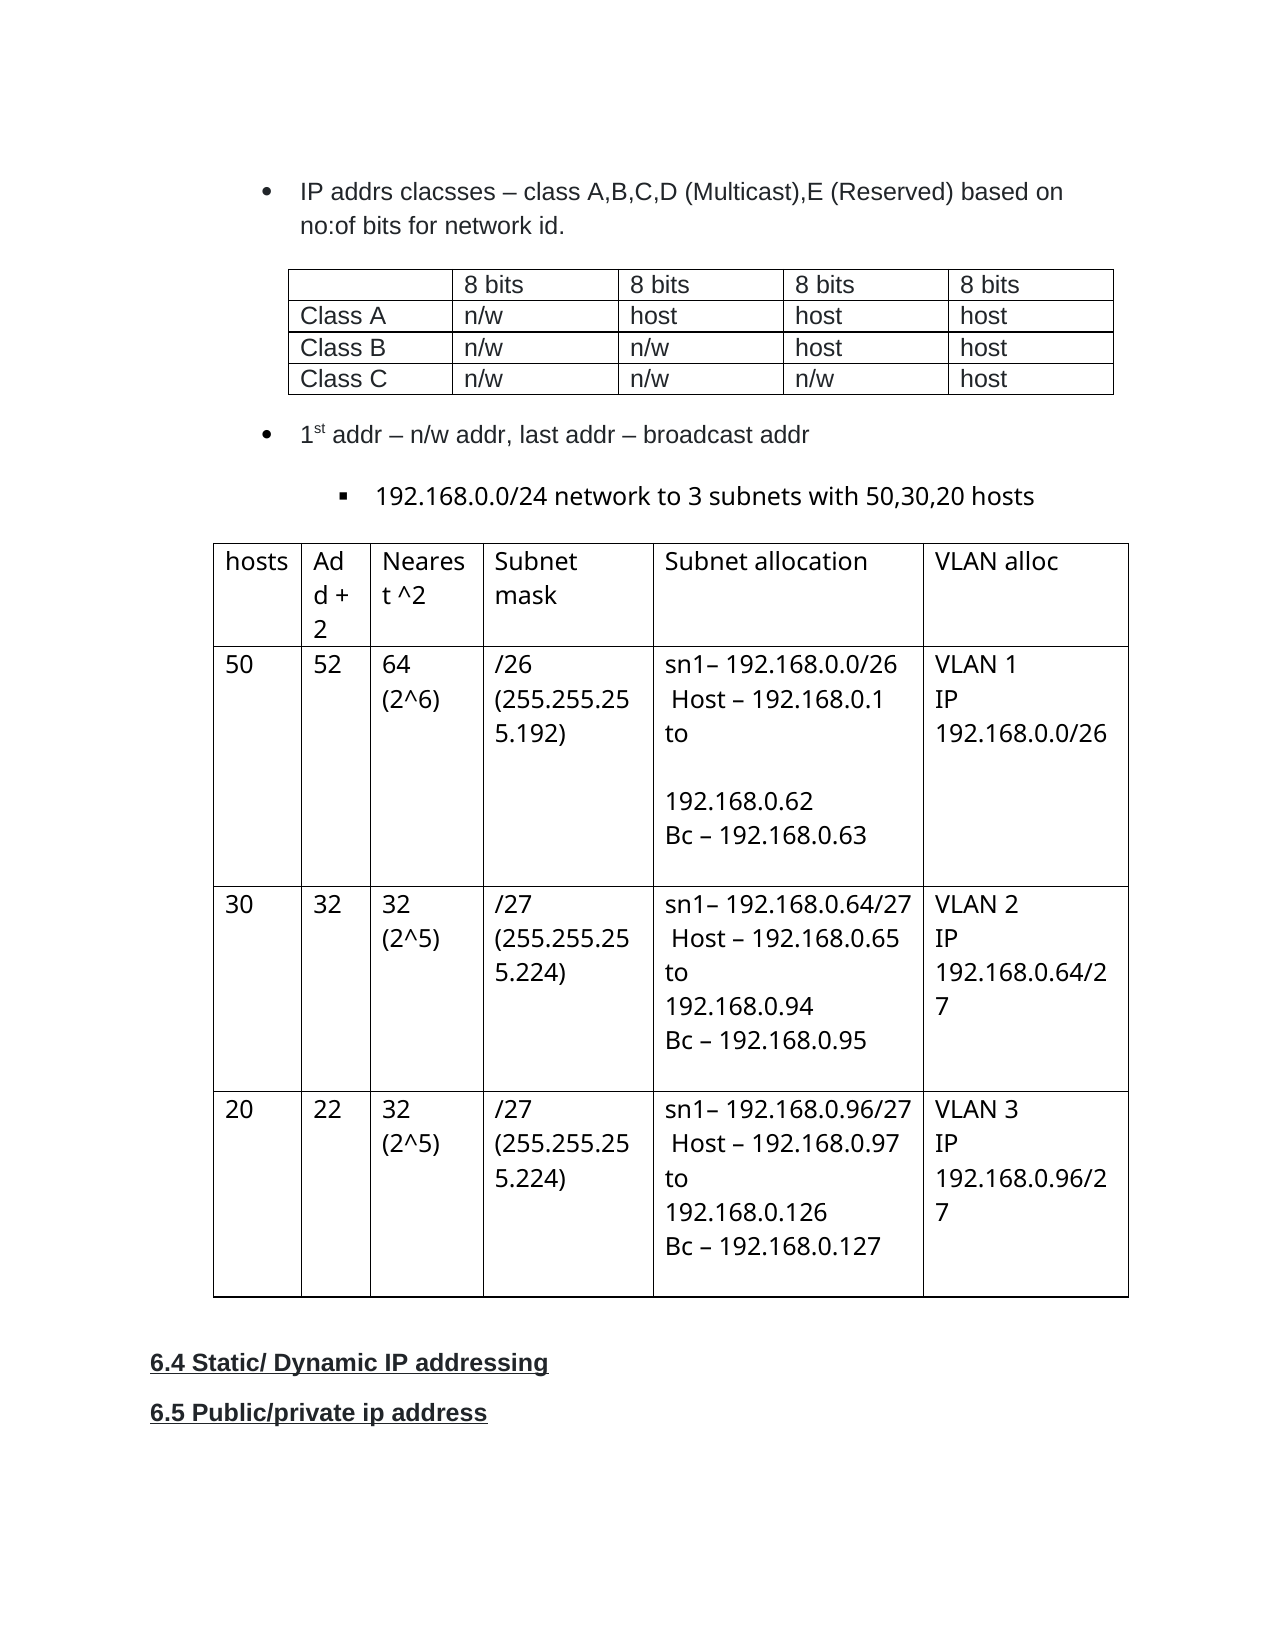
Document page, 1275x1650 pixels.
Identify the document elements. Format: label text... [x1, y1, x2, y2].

table_cell host [784, 333, 948, 363]
table_cell sn1– 192.168.0.0/26 Host – 192.168.0.1 to 192.168.0.62 Bc – 192.168.0.63 [654, 647, 923, 886]
table_cell host [619, 301, 783, 331]
table_cell Class C [289, 364, 452, 394]
table_cell 22 [302, 1092, 370, 1296]
list 6.5 Public/private ip address [150, 1397, 1125, 1426]
table_cell VLAN 2 IP 192.168.0.64/27 [924, 887, 1128, 1091]
table_cell n/w [453, 301, 618, 331]
table_header Subnet allocation [654, 544, 923, 646]
table_cell 32 (2^5) [371, 887, 483, 1091]
table_cell 64 (2^6) [371, 647, 483, 886]
list 1st addr – n/w addr, last addr – broadcast addr [262, 420, 1125, 449]
table_header Nearest ^2 [371, 544, 483, 646]
table_cell Class A [289, 301, 452, 331]
table_header 8 bits [619, 270, 783, 300]
table_cell sn1– 192.168.0.96/27 Host – 192.168.0.97 to 192.168.0.126 Bc – 192.168.0.127 [654, 1092, 923, 1296]
table_cell 20 [214, 1092, 301, 1296]
table_cell n/w [619, 333, 783, 363]
table_cell host [949, 333, 1113, 363]
table_header VLAN alloc [924, 544, 1128, 646]
table_header 8 bits [784, 270, 948, 300]
list 6.4 Static/ Dynamic IP addressing [150, 1347, 1125, 1376]
table_header 8 bits [949, 270, 1113, 300]
table_cell 50 [214, 647, 301, 886]
list IP addrs clacsses – class A,B,C,D (Multicast),E (Reserved) based on no:of bits for network id. [262, 177, 1125, 239]
table_cell 52 [302, 647, 370, 886]
table_cell host [949, 364, 1113, 394]
table_cell /27 (255.255.255.224) [484, 887, 653, 1091]
table_header Add + 2 [302, 544, 370, 646]
table_cell 30 [214, 887, 301, 1091]
list 192.168.0.0/24 network to 3 subnets with 50,30,20 hosts [337, 478, 1125, 512]
table_cell /27 (255.255.255.224) [484, 1092, 653, 1296]
table_cell n/w [453, 333, 618, 363]
table_cell n/w [784, 364, 948, 394]
table_cell n/w [453, 364, 618, 394]
table_header [289, 270, 452, 300]
table_cell 32 (2^5) [371, 1092, 483, 1296]
table_cell n/w [619, 364, 783, 394]
table_cell VLAN 3 IP 192.168.0.96/27 [924, 1092, 1128, 1296]
table_header hosts [214, 544, 301, 646]
table_cell VLAN 1 IP 192.168.0.0/26 [924, 647, 1128, 886]
table_cell sn1– 192.168.0.64/27 Host – 192.168.0.65 to 192.168.0.94 Bc – 192.168.0.95 [654, 887, 923, 1091]
table_header 8 bits [453, 270, 618, 300]
table_cell host [784, 301, 948, 331]
table_cell /26 (255.255.255.192) [484, 647, 653, 886]
table_cell 32 [302, 887, 370, 1091]
table_cell Class B [289, 333, 452, 363]
table_header Subnet mask [484, 544, 653, 646]
table_cell host [949, 301, 1113, 331]
